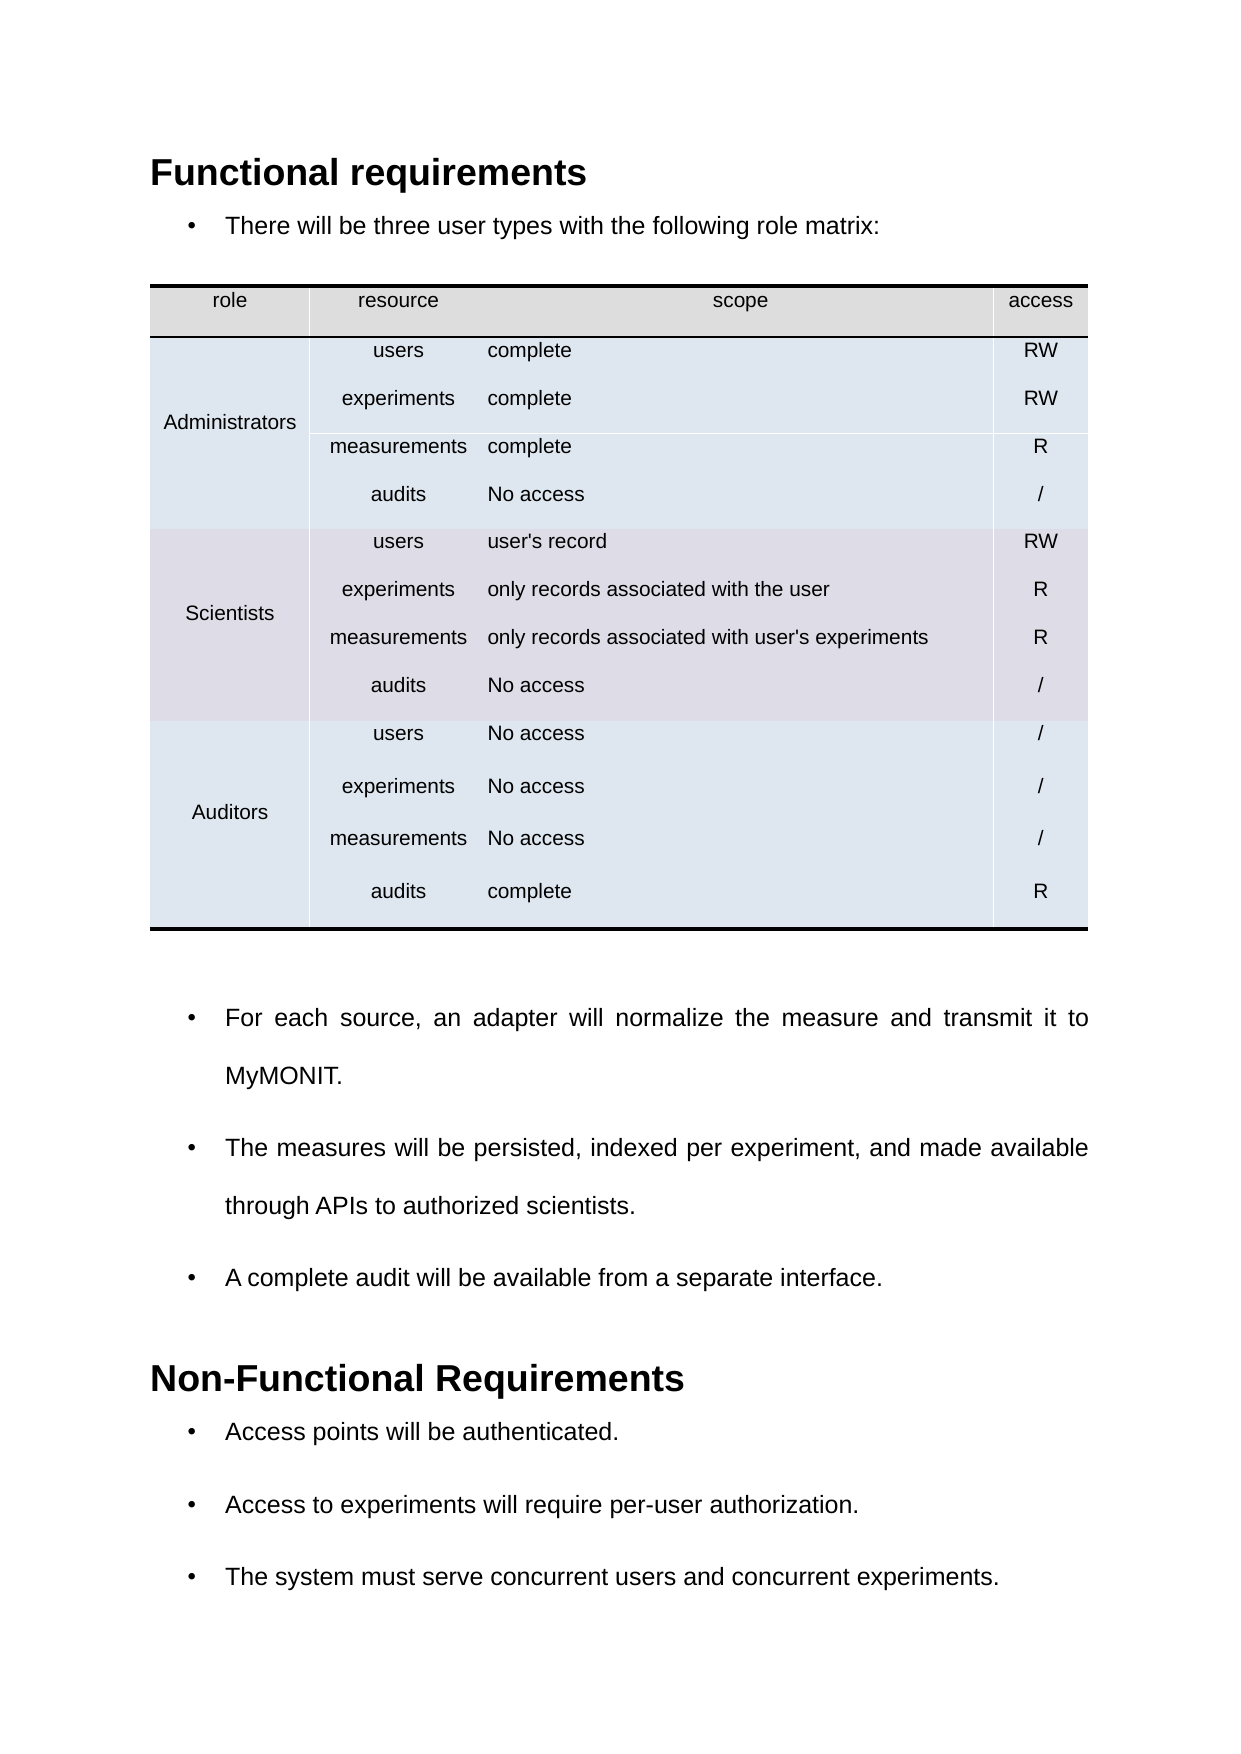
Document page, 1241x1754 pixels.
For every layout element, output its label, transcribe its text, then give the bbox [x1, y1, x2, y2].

list A complete audit will be available from a separate interface. [187, 1263, 1091, 1292]
table_cell No access [487, 673, 993, 721]
table_cell R [994, 577, 1088, 625]
list Access to experiments will require per-user authorization. [187, 1489, 1091, 1518]
table_cell Auditors [150, 721, 309, 927]
table_cell R [994, 434, 1088, 481]
table_cell / [994, 821, 1088, 874]
table_cell experiments [310, 577, 487, 625]
subtitle Non-Functional Requirements [150, 1356, 1091, 1399]
table_cell No access [487, 721, 993, 769]
table_cell audits [310, 874, 487, 927]
table_cell Scientists [150, 529, 309, 721]
table_cell measurements [310, 821, 487, 874]
table_cell / [994, 673, 1088, 721]
table_cell R [994, 625, 1088, 673]
table_cell measurements [310, 625, 487, 673]
table_cell RW [994, 529, 1088, 577]
table_cell only records associated with the user [487, 577, 993, 625]
table_cell users [310, 338, 487, 386]
table_cell complete [487, 338, 993, 386]
table_cell users [310, 529, 487, 577]
table_cell / [994, 769, 1088, 821]
table_cell users [310, 721, 487, 769]
list The measures will be persisted, indexed per experiment, and made available through APIs to authorized scientists. [187, 1133, 1091, 1219]
table_cell complete [487, 434, 993, 481]
table_cell audits [310, 481, 487, 529]
table_cell only records associated with user's experiments [487, 625, 993, 673]
table_cell complete [487, 386, 993, 433]
subtitle Functional requirements [150, 150, 1091, 193]
table_cell Administrators [150, 338, 309, 529]
table_cell No access [487, 821, 993, 874]
table_cell user's record [487, 529, 993, 577]
table_header access [994, 288, 1088, 336]
list Access points will be authenticated. [187, 1417, 1091, 1446]
table_cell RW [994, 386, 1088, 433]
table_cell / [994, 721, 1088, 769]
table_cell experiments [310, 769, 487, 821]
table_cell experiments [310, 386, 487, 433]
list For each source, an adapter will normalize the measure and transmit it to MyMONIT. [187, 1003, 1091, 1090]
table_cell complete [487, 874, 993, 927]
table_header scope [487, 288, 993, 336]
table_header role [150, 288, 309, 336]
list The system must serve concurrent users and concurrent experiments. [187, 1562, 1091, 1591]
table_cell No access [487, 769, 993, 821]
table_cell / [994, 481, 1088, 529]
table_header resource [310, 288, 487, 336]
table_cell measurements [310, 434, 487, 481]
table_cell RW [994, 338, 1088, 386]
table_cell R [994, 874, 1088, 927]
table_cell audits [310, 673, 487, 721]
list There will be three user types with the following role matrix: [187, 211, 1091, 240]
table_cell No access [487, 481, 993, 529]
